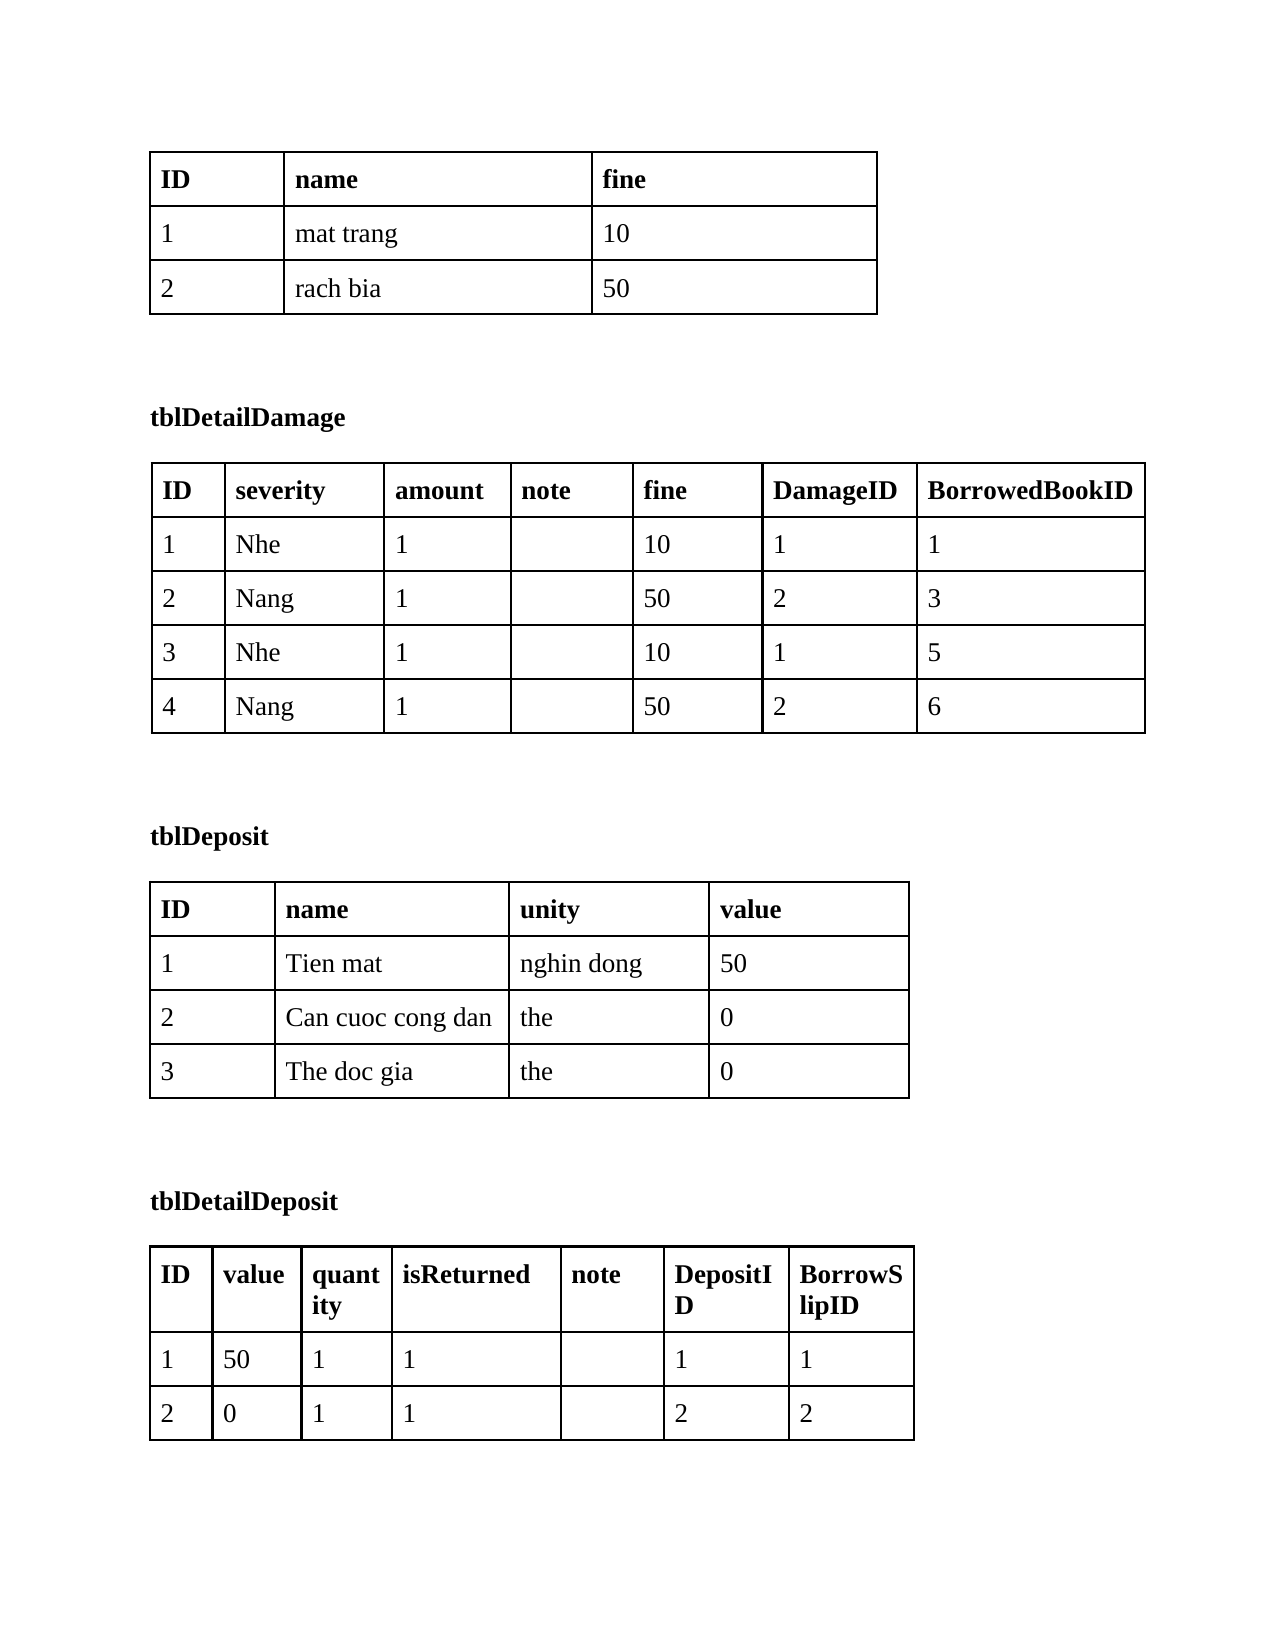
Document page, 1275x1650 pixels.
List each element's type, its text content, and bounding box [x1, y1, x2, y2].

table_cell 1 [385, 572, 510, 624]
table_cell 10 [593, 207, 876, 259]
table_header BorrowedBookID [918, 464, 1144, 516]
table_cell 1 [385, 680, 510, 732]
table_cell 0 [710, 1045, 908, 1097]
table_cell 1 [918, 518, 1144, 570]
table_cell 2 [790, 1387, 913, 1439]
table_header note [512, 464, 632, 516]
table_cell [512, 572, 632, 624]
table_cell 10 [634, 626, 761, 678]
text tblDeposit [150, 820, 1154, 851]
table_header name [276, 883, 508, 935]
table_cell 2 [151, 1387, 211, 1439]
table_cell The doc gia [276, 1045, 508, 1097]
table_header ID [151, 883, 274, 935]
table_header isReturned [393, 1248, 560, 1331]
table_header DamageID [764, 464, 916, 516]
table_cell 1 [665, 1333, 788, 1385]
table_cell [512, 626, 632, 678]
table_cell the [510, 1045, 708, 1097]
table_cell [512, 680, 632, 732]
table_cell [562, 1333, 663, 1385]
table_cell 4 [153, 680, 224, 732]
table_header value [214, 1248, 300, 1331]
table_cell 10 [634, 518, 761, 570]
table_cell 50 [710, 937, 908, 989]
table_cell 1 [393, 1333, 560, 1385]
table_cell rach bia [285, 261, 591, 313]
table_cell 1 [385, 518, 510, 570]
table_cell 2 [151, 261, 283, 313]
table_cell Nang [226, 680, 383, 732]
table_cell 1 [151, 937, 274, 989]
table_cell 1 [764, 518, 916, 570]
table_cell 1 [393, 1387, 560, 1439]
table_cell nghin dong [510, 937, 708, 989]
table_cell 1 [303, 1333, 391, 1385]
table_header amount [385, 464, 510, 516]
table_header value [710, 883, 908, 935]
table_header quantity [303, 1248, 391, 1331]
table_cell 1 [153, 518, 224, 570]
table_cell 6 [918, 680, 1144, 732]
table_header fine [634, 464, 761, 516]
table_header ID [153, 464, 224, 516]
table_cell 3 [918, 572, 1144, 624]
table_header name [285, 153, 591, 205]
table_cell 50 [634, 572, 761, 624]
table_header fine [593, 153, 876, 205]
table_cell Nhe [226, 626, 383, 678]
table_cell 1 [764, 626, 916, 678]
table_header DepositID [665, 1248, 788, 1331]
table_header unity [510, 883, 708, 935]
text tblDetailDeposit [150, 1185, 1154, 1216]
table_cell Nang [226, 572, 383, 624]
table_cell 3 [151, 1045, 274, 1097]
table_cell 50 [634, 680, 761, 732]
table_cell 2 [151, 991, 274, 1043]
table_cell 1 [151, 1333, 211, 1385]
table_cell Tien mat [276, 937, 508, 989]
table_header note [562, 1248, 663, 1331]
table_cell [512, 518, 632, 570]
table_cell 1 [385, 626, 510, 678]
table_cell Can cuoc cong dan [276, 991, 508, 1043]
table_cell 5 [918, 626, 1144, 678]
table_cell mat trang [285, 207, 591, 259]
table_cell 2 [764, 680, 916, 732]
table_header ID [151, 1248, 211, 1331]
table_cell the [510, 991, 708, 1043]
table_cell [562, 1387, 663, 1439]
text tblDetailDamage [150, 401, 1154, 432]
table_cell 50 [214, 1333, 300, 1385]
table_header severity [226, 464, 383, 516]
table_cell Nhe [226, 518, 383, 570]
table_cell 2 [665, 1387, 788, 1439]
table_cell 2 [153, 572, 224, 624]
table_cell 3 [153, 626, 224, 678]
table_cell 1 [303, 1387, 391, 1439]
table_header ID [151, 153, 283, 205]
table_cell 1 [790, 1333, 913, 1385]
table_cell 1 [151, 207, 283, 259]
table_header BorrowSlipID [790, 1248, 913, 1331]
table_cell 2 [764, 572, 916, 624]
table_cell 0 [214, 1387, 300, 1439]
table_cell 0 [710, 991, 908, 1043]
table_cell 50 [593, 261, 876, 313]
